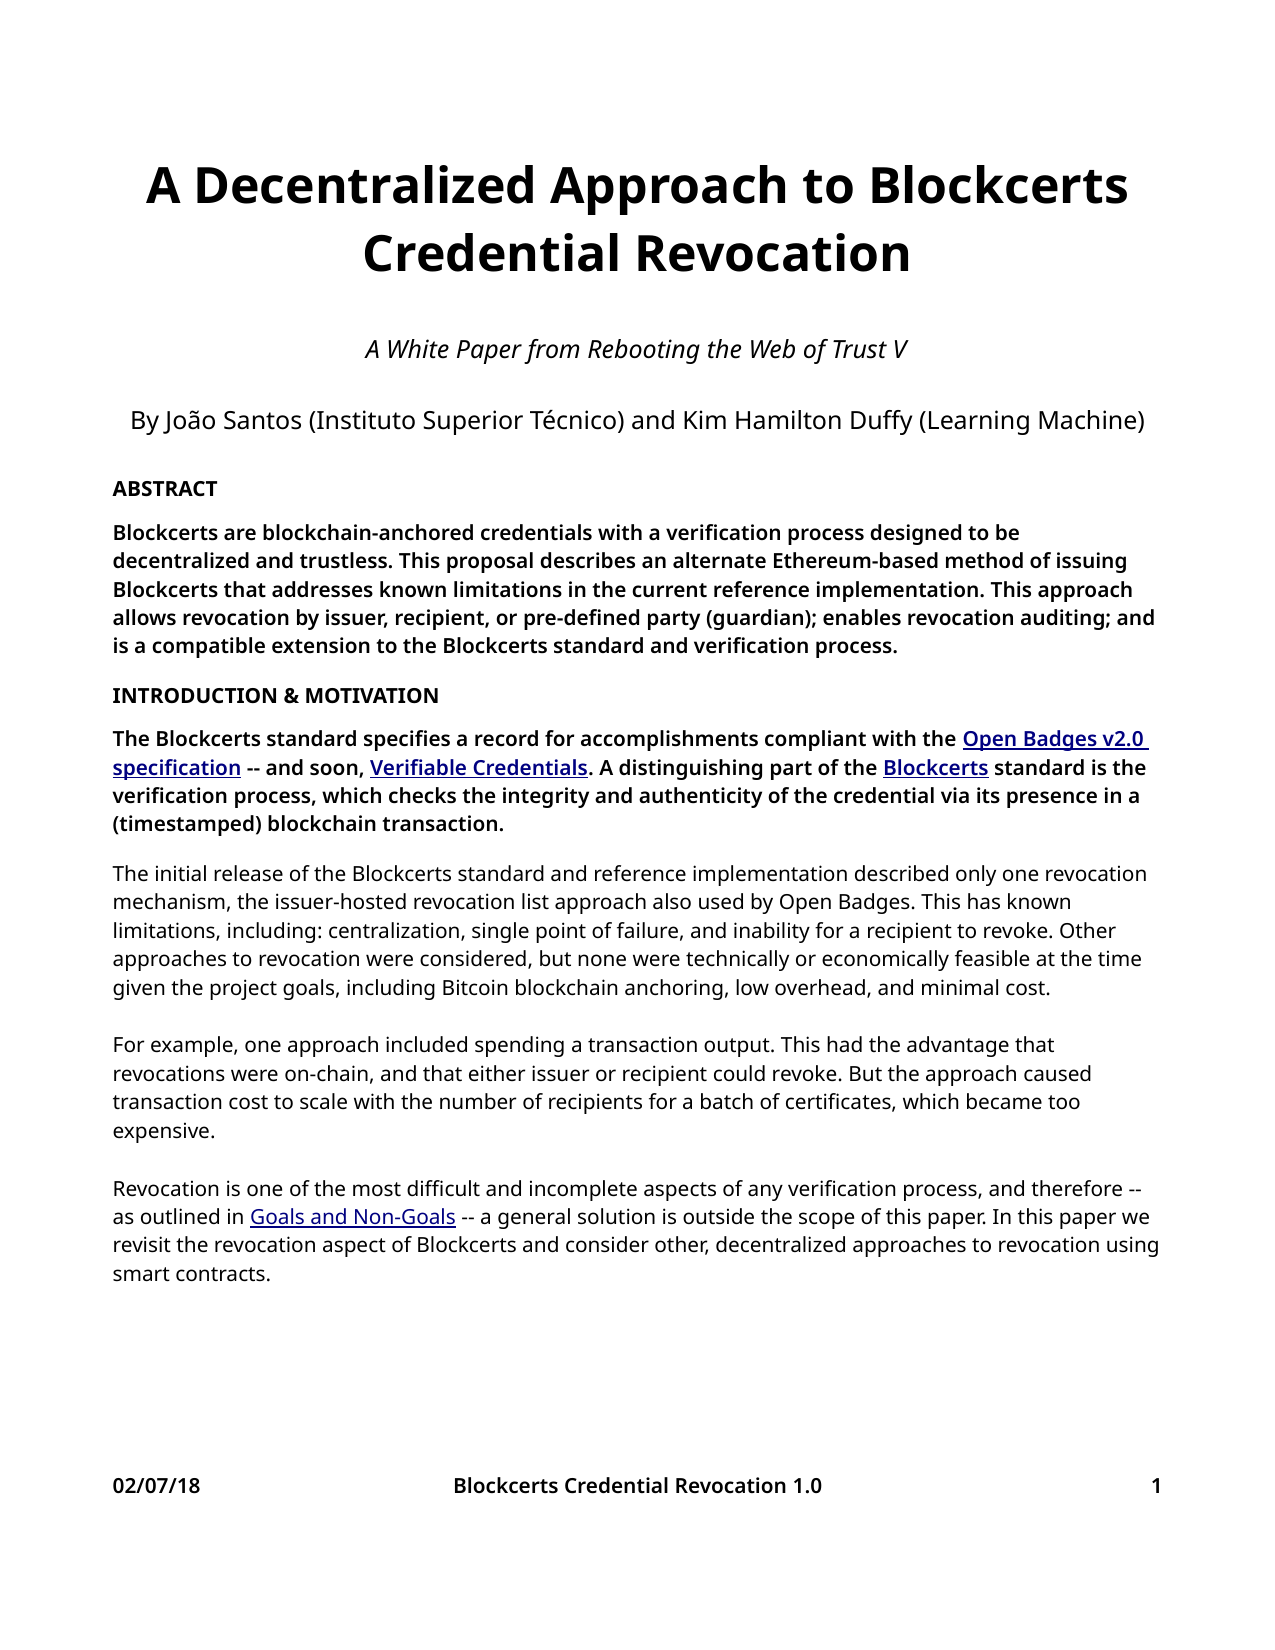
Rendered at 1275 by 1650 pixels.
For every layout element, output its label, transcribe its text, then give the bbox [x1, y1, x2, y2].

text Revocation is one of the most difficult and incomplete aspects of any verification process, and therefore -- as outlined in Goals and Non-Goals -- a general solution is outside the scope of this paper. In this paper we revisit the revocation aspect of Blockcerts and consider other, decentralized approaches to revocation using smart contracts. [112, 1174, 1162, 1287]
text For example, one approach included spending a transaction output. This had the advantage that revocations were on-chain, and that either issuer or recipient could revoke. But the approach caused transaction cost to scale with the number of recipients for a batch of certificates, which became too expensive. [112, 1031, 1162, 1144]
subtitle A White Paper from Rebooting the Web of Trust V [112, 331, 1162, 365]
subtitle Abstract [112, 474, 1162, 503]
text The Blockcerts standard specifies a record for accomplishments compliant with the Open Badges v2.0 specification -- and soon, Verifiable Credentials. A distinguishing part of the Blockcerts standard is the verification process, which checks the integrity and authenticity of the credential via its presence in a (timestamped) blockchain transaction. [112, 724, 1162, 838]
subtitle Introduction & Motivation [112, 681, 1162, 709]
text Blockcerts are blockchain-anchored credentials with a verification process designed to be decentralized and trustless. This proposal describes an alternate Ethereum-based method of issuing Blockcerts that addresses known limitations in the current reference implementation. This approach allows revocation by issuer, recipient, or pre-defined party (guardian); enables revocation auditing; and is a compatible extension to the Blockcerts standard and verification process. [112, 518, 1162, 660]
subtitle By João Santos (Instituto Superior Técnico) and Kim Hamilton Duffy (Learning Machine) [112, 403, 1162, 437]
subtitle A Decentralized Approach to Blockcerts Credential Revocation [112, 150, 1162, 286]
text The initial release of the Blockcerts standard and reference implementation described only one revocation mechanism, the issuer-hosted revocation list approach also used by Open Badges. This has known limitations, including: centralization, single point of failure, and inability for a recipient to revoke. Other approaches to revocation were considered, but none were technically or economically feasible at the time given the project goals, including Bitcoin blockchain anchoring, low overhead, and minimal cost. [112, 859, 1162, 1001]
